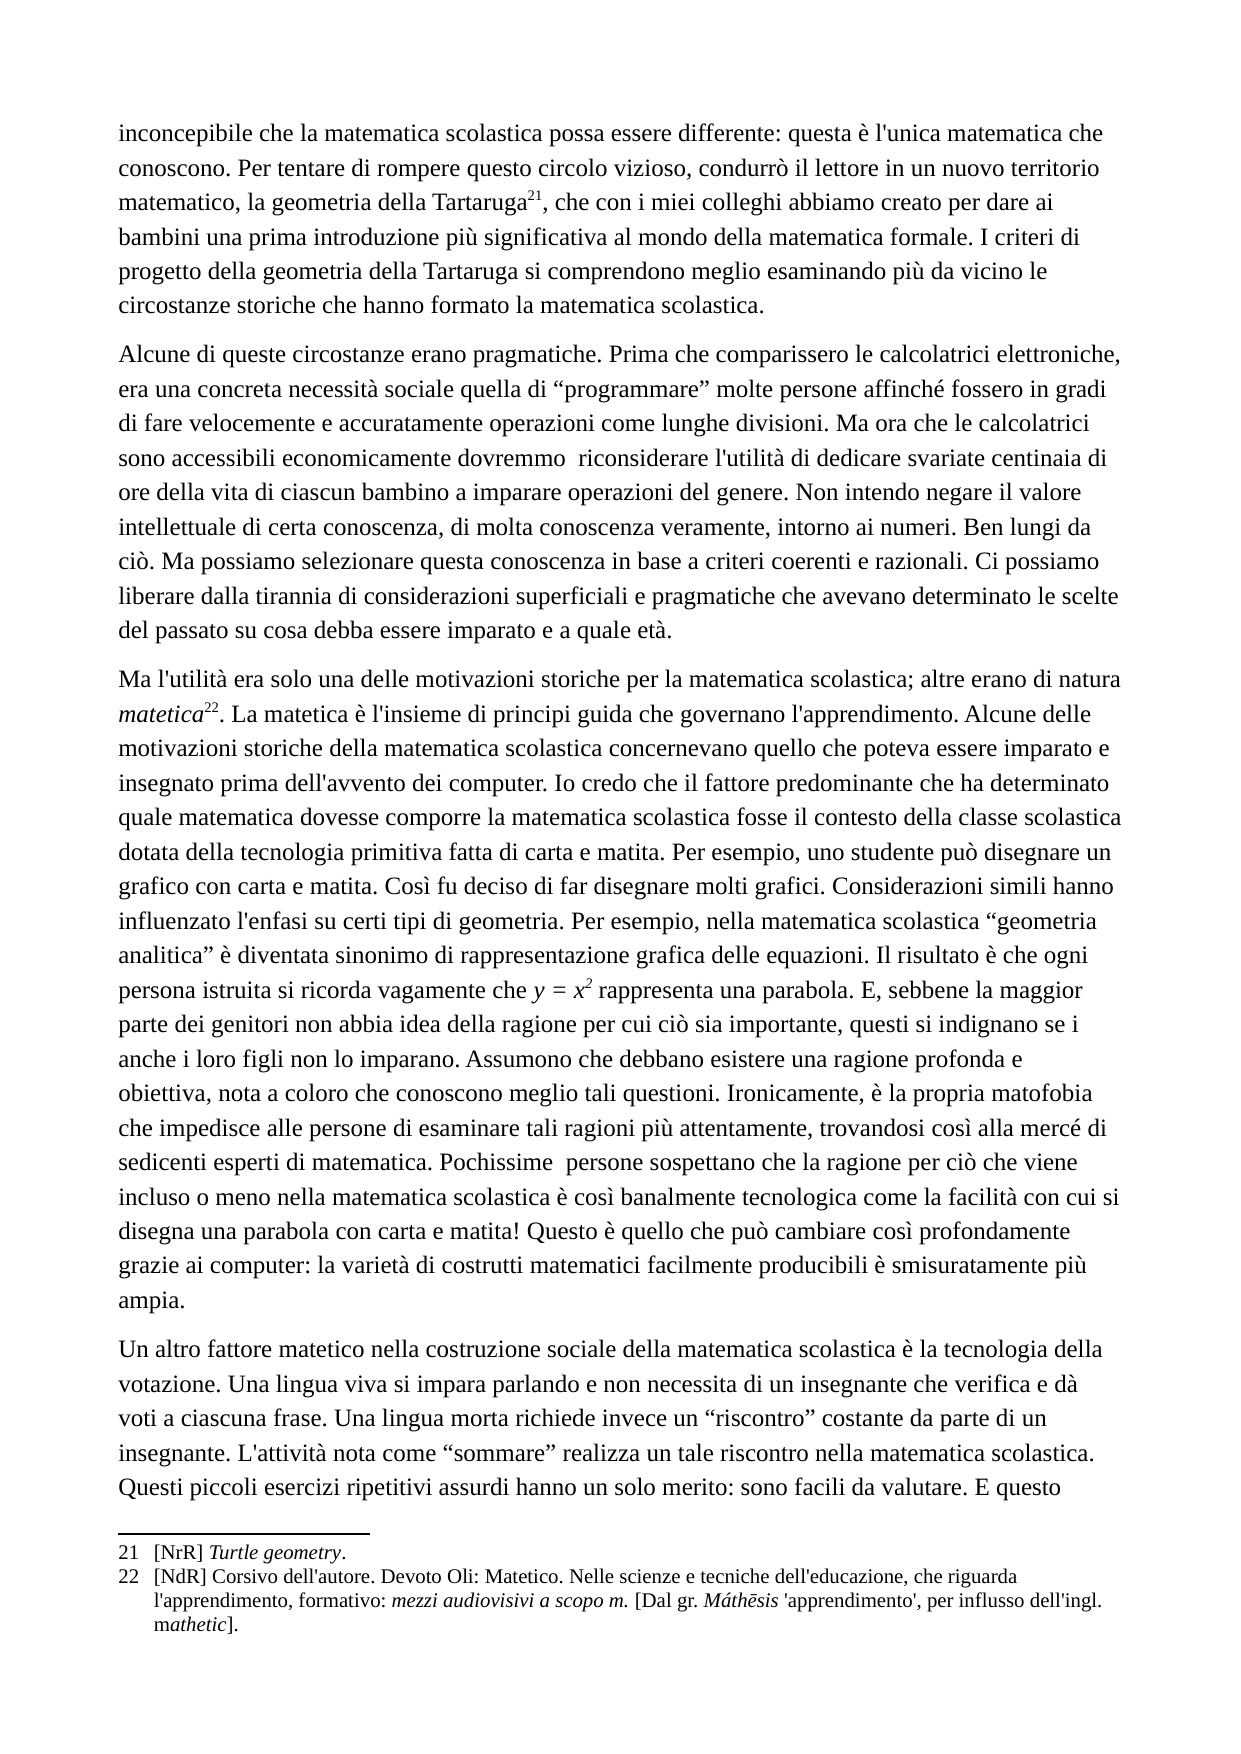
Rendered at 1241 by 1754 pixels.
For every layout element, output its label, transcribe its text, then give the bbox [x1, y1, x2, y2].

text Ma l'utilità era solo una delle motivazioni storiche per la matematica scolastica; altre erano di natura matetica. La matetica è l'insieme di principi guida che governano l'apprendimento. Alcune delle motivazioni storiche della matematica scolastica concernevano quello che poteva essere imparato e insegnato prima dell'avvento dei computer. Io credo che il fattore predominante che ha determinato quale matematica dovesse comporre la matematica scolastica fosse il contesto della classe scolastica dotata della tecnologia primitiva fatta di carta e matita. Per esempio, uno studente può disegnare un grafico con carta e matita. Così fu deciso di far disegnare molti grafici. Considerazioni simili hanno influenzato l'enfasi su certi tipi di geometria. Per esempio, nella matematica scolastica “geometria analitica” è diventata sinonimo di rappresentazione grafica delle equazioni. Il risultato è che ogni persona istruita si ricorda vagamente che y = x2 rappresenta una parabola. E, sebbene la maggior parte dei genitori non abbia idea della ragione per cui ciò sia importante, questi si indignano se i anche i loro figli non lo imparano. Assumono che debbano esistere una ragione profonda e obiettiva, nota a coloro che conoscono meglio tali questioni. Ironicamente, è la propria matofobia che impedisce alle persone di esaminare tali ragioni più attentamente, trovandosi così alla mercé di sedicenti esperti di matematica. Pochissime persone sospettano che la ragione per ciò che viene incluso o meno nella matematica scolastica è così banalmente tecnologica come la facilità con cui si disegna una parabola con carta e matita! Questo è quello che può cambiare così profondamente grazie ai computer: la varietà di costrutti matematici facilmente producibili è smisuratamente più ampia. [118, 664, 1122, 1314]
text [NrR] Turtle geometry. [118, 1539, 1122, 1564]
text inconcepibile che la matematica scolastica possa essere differente: questa è l'unica matematica che conoscono. Per tentare di rompere questo circolo vizioso, condurrò il lettore in un nuovo territorio matematico, la geometria della Tartaruga, che con i miei colleghi abbiamo creato per dare ai bambini una prima introduzione più significativa al mondo della matematica formale. I criteri di progetto della geometria della Tartaruga si comprendono meglio esaminando più da vicino le circostanze storiche che hanno formato la matematica scolastica. [118, 118, 1122, 319]
text [NdR] Corsivo dell'autore. Devoto Oli: Matetico. Nelle scienze e tecniche dell'educazione, che riguarda l'apprendimento, formativo: mezzi audiovisivi a scopo m. [Dal gr. Máthēsis 'apprendimento', per influsso dell'ingl. mathetic]. [118, 1564, 1122, 1636]
text Un altro fattore matetico nella costruzione sociale della matematica scolastica è la tecnologia della votazione. Una lingua viva si impara parlando e non necessita di un insegnante che verifica e dà voti a ciascuna frase. Una lingua morta richiede invece un “riscontro” costante da parte di un insegnante. L'attività nota come “sommare” realizza un tale riscontro nella matematica scolastica. Questi piccoli esercizi ripetitivi assurdi hanno un solo merito: sono facili da valutare. E questo [118, 1334, 1122, 1501]
text Alcune di queste circostanze erano pragmatiche. Prima che comparissero le calcolatrici elettroniche, era una concreta necessità sociale quella di “programmare” molte persone affinché fossero in gradi di fare velocemente e accuratamente operazioni come lunghe divisioni. Ma ora che le calcolatrici sono accessibili economicamente dovremmo riconsiderare l'utilità di dedicare svariate centinaia di ore della vita di ciascun bambino a imparare operazioni del genere. Non intendo negare il valore intellettuale di certa conoscenza, di molta conoscenza veramente, intorno ai numeri. Ben lungi da ciò. Ma possiamo selezionare questa conoscenza in base a criteri coerenti e razionali. Ci possiamo liberare dalla tirannia di considerazioni superficiali e pragmatiche che avevano determinato le scelte del passato su cosa debba essere imparato e a quale età. [118, 339, 1122, 644]
